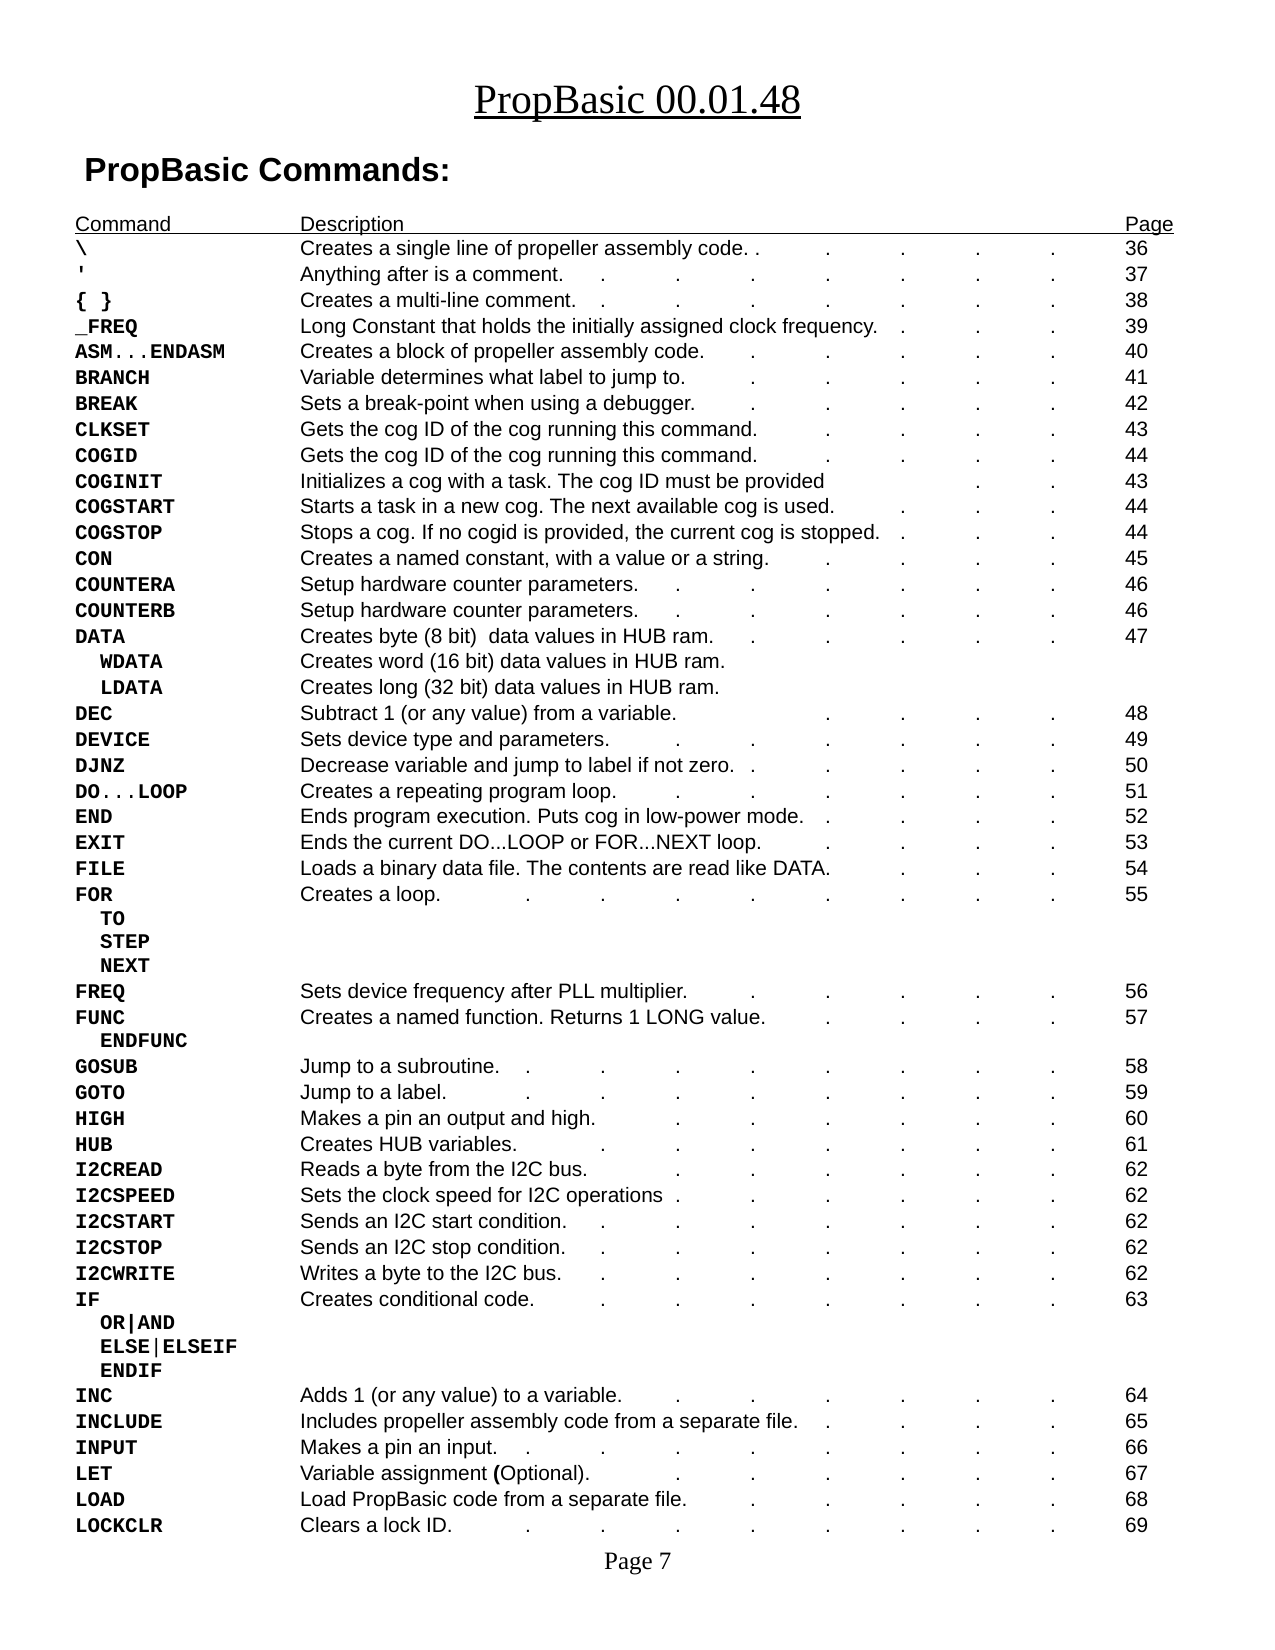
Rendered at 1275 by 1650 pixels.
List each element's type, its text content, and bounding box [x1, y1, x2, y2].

text COUNTERB Setup hardware counter parameters. . . . . . . 46 [75, 598, 1200, 623]
text INCLUDE Includes propeller assembly code from a separate file. . . . . 65 [75, 1409, 1200, 1435]
text DJNZ Decrease variable and jump to label if not zero. . . . . . 50 [75, 753, 1200, 778]
text CLKSET Gets the cog ID of the cog running this command. . . . . 43 [75, 417, 1200, 443]
text TO [75, 908, 1200, 931]
text EXIT Ends the current DO...LOOP or FOR...NEXT loop. . . . . 53 [75, 830, 1200, 856]
text I2CREAD Reads a byte from the I2C bus. . . . . . . 62 [75, 1157, 1200, 1183]
text BREAK Sets a break-point when using a debugger. . . . . . 42 [75, 391, 1200, 417]
text PropBasic Commands: [75, 150, 1200, 188]
text _FREQ Long Constant that holds the initially assigned clock frequency. . . . 39 [75, 313, 1200, 339]
text FOR Creates a loop. . . . . . . . . 55 [75, 882, 1200, 908]
text GOSUB Jump to a subroutine. . . . . . . . . 58 [75, 1054, 1200, 1080]
text COGSTOP Stops a cog. If no cogid is provided, the current cog is stopped. . . . 44 [75, 520, 1200, 546]
text LDATA Creates long (32 bit) data values in HUB ram. [75, 675, 1200, 701]
text NEXT [75, 955, 1200, 979]
text ENDIF [75, 1359, 1200, 1383]
text FREQ Sets device frequency after PLL multiplier. . . . . . 56 [75, 979, 1200, 1004]
text COGINIT Initializes a cog with a task. The cog ID must be provided . . 43 [75, 468, 1200, 494]
text HUB Creates HUB variables. . . . . . . . 61 [75, 1131, 1200, 1157]
text DATA Creates byte (8 bit) data values in HUB ram. . . . . . 47 [75, 623, 1200, 649]
text FILE Loads a binary data file. The contents are read like DATA. . . . 54 [75, 856, 1200, 882]
text \ Creates a single line of propeller assembly code. . . . . . 36 [75, 236, 1200, 262]
text LOAD Load PropBasic code from a separate file. . . . . . 68 [75, 1487, 1200, 1512]
text DEVICE Sets device type and parameters. . . . . . . 49 [75, 727, 1200, 753]
text ELSE|ELSEIF [75, 1336, 1200, 1359]
text END Ends program execution. Puts cog in low-power mode. . . . . 52 [75, 804, 1200, 830]
text Command Description Page [75, 212, 1200, 236]
text I2CWRITE Writes a byte to the I2C bus. . . . . . . . 62 [75, 1261, 1200, 1286]
text I2CSTART Sends an I2C start condition. . . . . . . . 62 [75, 1209, 1200, 1235]
text GOTO Jump to a label. . . . . . . . . 59 [75, 1080, 1200, 1106]
text COUNTERA Setup hardware counter parameters. . . . . . . 46 [75, 572, 1200, 598]
text COGSTART Starts a task in a new cog. The next available cog is used. . . . 44 [75, 494, 1200, 520]
text I2CSPEED Sets the clock speed for I2C operations . . . . . . 62 [75, 1183, 1200, 1209]
text INPUT Makes a pin an input. . . . . . . . . 66 [75, 1435, 1200, 1461]
text COGID Gets the cog ID of the cog running this command. . . . . 44 [75, 443, 1200, 468]
text DEC Subtract 1 (or any value) from a variable. . . . . 48 [75, 701, 1200, 727]
text CON Creates a named constant, with a value or a string. . . . . 45 [75, 546, 1200, 572]
text STEP [75, 931, 1200, 955]
text ASM...ENDASM Creates a block of propeller assembly code. . . . . . 40 [75, 339, 1200, 365]
text OR|AND [75, 1312, 1200, 1336]
text ' Anything after is a comment. . . . . . . . 37 [75, 262, 1200, 288]
text BRANCH Variable determines what label to jump to. . . . . . 41 [75, 365, 1200, 391]
text LET Variable assignment (Optional). . . . . . . 67 [75, 1461, 1200, 1487]
text DO...LOOP Creates a repeating program loop. . . . . . . 51 [75, 778, 1200, 804]
text HIGH Makes a pin an output and high. . . . . . . 60 [75, 1106, 1200, 1131]
text ENDFUNC [75, 1030, 1200, 1054]
text { } Creates a multi-line comment. . . . . . . . 38 [75, 288, 1200, 313]
text WDATA Creates word (16 bit) data values in HUB ram. [75, 649, 1200, 675]
text FUNC Creates a named function. Returns 1 LONG value. . . . . 57 [75, 1004, 1200, 1030]
text LOCKCLR Clears a lock ID. . . . . . . . . 69 [75, 1512, 1200, 1538]
text I2CSTOP Sends an I2C stop condition. . . . . . . . 62 [75, 1235, 1200, 1261]
text INC Adds 1 (or any value) to a variable. . . . . . . 64 [75, 1383, 1200, 1409]
text IF Creates conditional code. . . . . . . . 63 [75, 1286, 1200, 1312]
